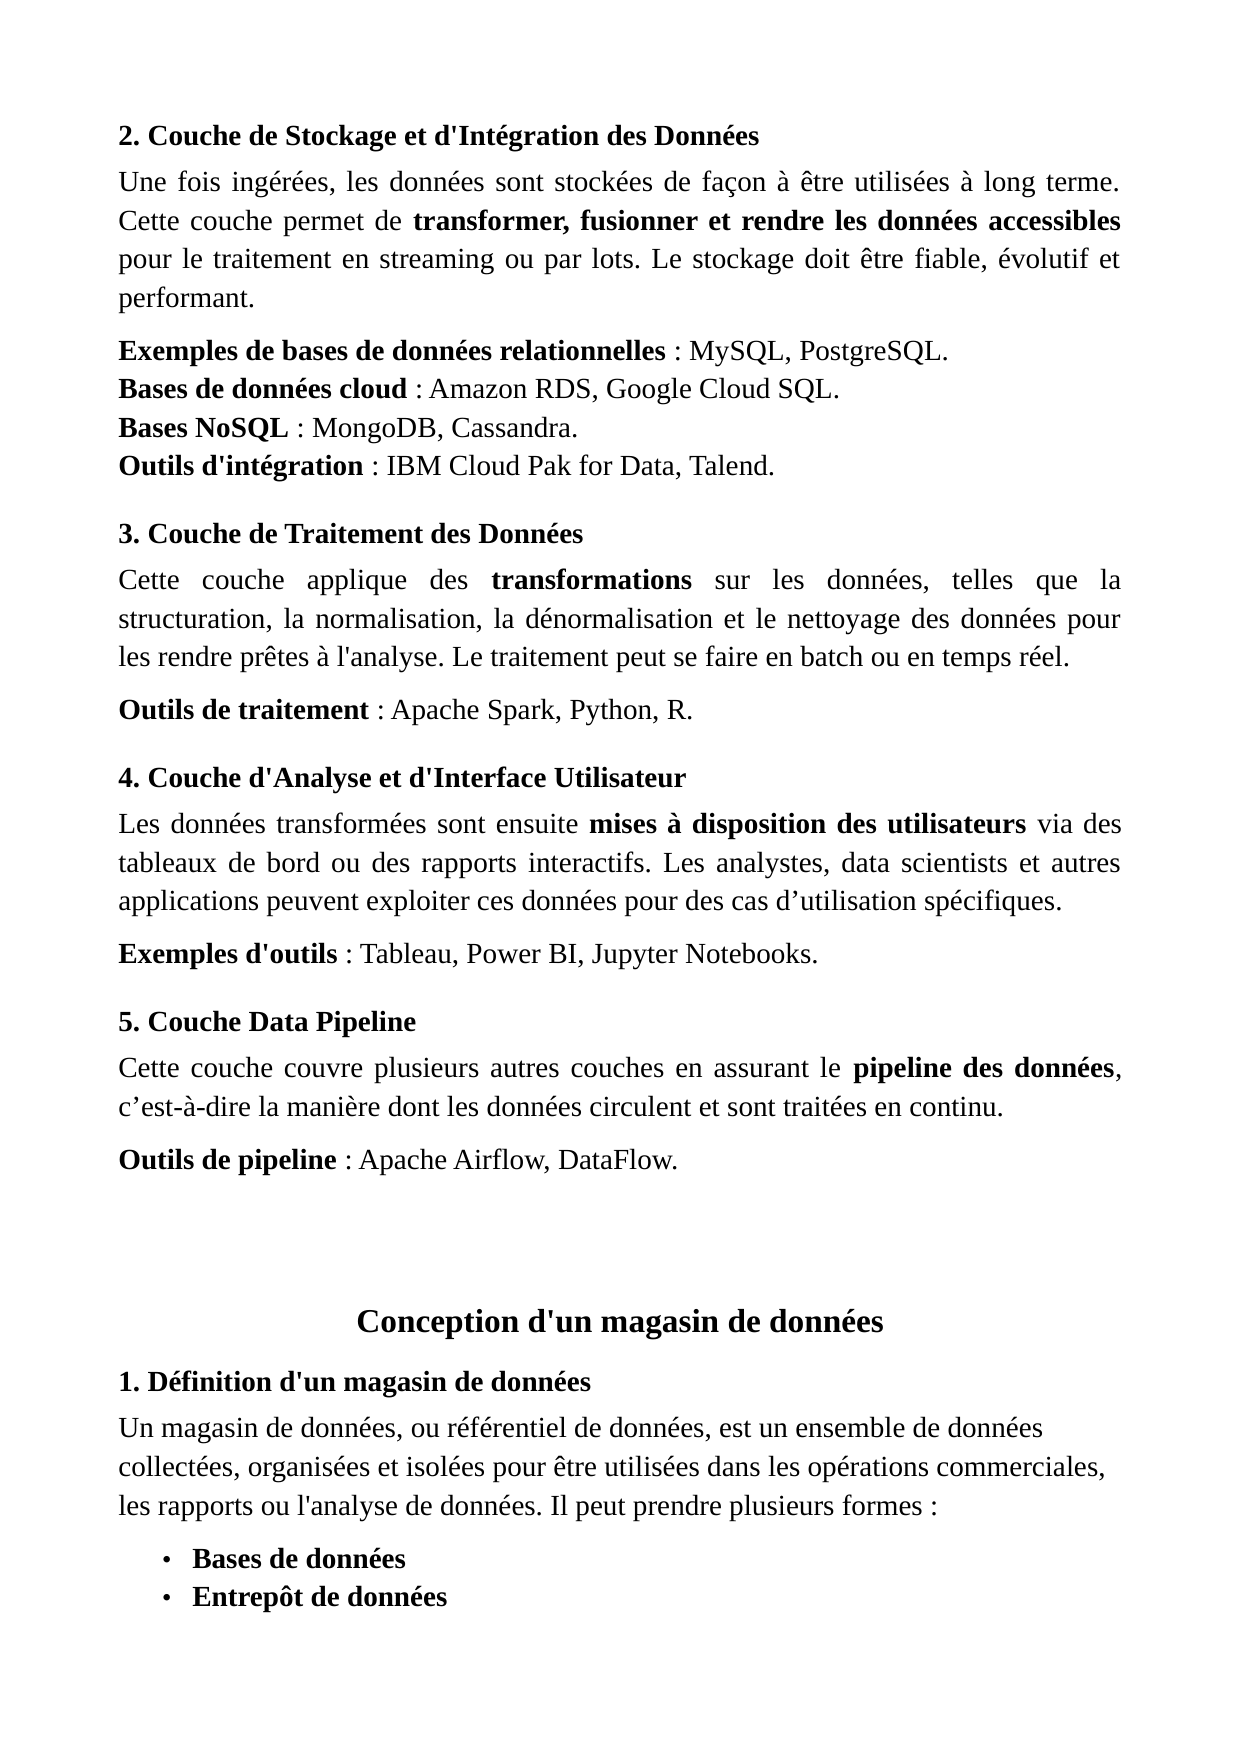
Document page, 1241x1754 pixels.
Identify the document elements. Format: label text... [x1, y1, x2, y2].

text Exemples d'outils : Tableau, Power BI, Jupyter Notebooks. [118, 936, 1122, 970]
text Cette couche couvre plusieurs autres couches en assurant le pipeline des données, c’est-à-dire la manière dont les données circulent et sont traitées en continu. [118, 1050, 1122, 1122]
subtitle 2. Couche de Stockage et d'Intégration des Données [118, 118, 1122, 152]
text Outils de pipeline : Apache Airflow, DataFlow. [118, 1142, 1122, 1175]
subtitle 5. Couche Data Pipeline [118, 1004, 1122, 1038]
subtitle 1. Définition d'un magasin de données [118, 1364, 1122, 1398]
subtitle 4. Couche d'Analyse et d'Interface Utilisateur [118, 760, 1122, 794]
text Un magasin de données, ou référentiel de données, est un ensemble de données collectées, organisées et isolées pour être utilisées dans les opérations commerciales, les rapports ou l'analyse de données. Il peut prendre plusieurs formes : [118, 1411, 1122, 1521]
list Bases de données [162, 1541, 1122, 1574]
list Entrepôt de données [162, 1579, 1122, 1613]
subtitle 3. Couche de Traitement des Données [118, 516, 1122, 550]
text Outils de traitement : Apache Spark, Python, R. [118, 692, 1122, 726]
text Cette couche applique des transformations sur les données, telles que la structuration, la normalisation, la dénormalisation et le nettoyage des données pour les rendre prêtes à l'analyse. Le traitement peut se faire en batch ou en temps réel. [118, 562, 1122, 673]
text Exemples de bases de données relationnelles : MySQL, PostgreSQL. Bases de données cloud : Amazon RDS, Google Cloud SQL. Bases NoSQL : MongoDB, Cassandra. Outils d'intégration : IBM Cloud Pak for Data, Talend. [118, 333, 1122, 482]
subtitle Conception d'un magasin de données [118, 1301, 1122, 1339]
text Une fois ingérées, les données sont stockées de façon à être utilisées à long terme. Cette couche permet de transformer, fusionner et rendre les données accessibles pour le traitement en streaming ou par lots. Le stockage doit être fiable, évolutif et performant. [118, 164, 1122, 313]
text Les données transformées sont ensuite mises à disposition des utilisateurs via des tableaux de bord ou des rapports interactifs. Les analystes, data scientists et autres applications peuvent exploiter ces données pour des cas d’utilisation spécifiques. [118, 806, 1122, 917]
